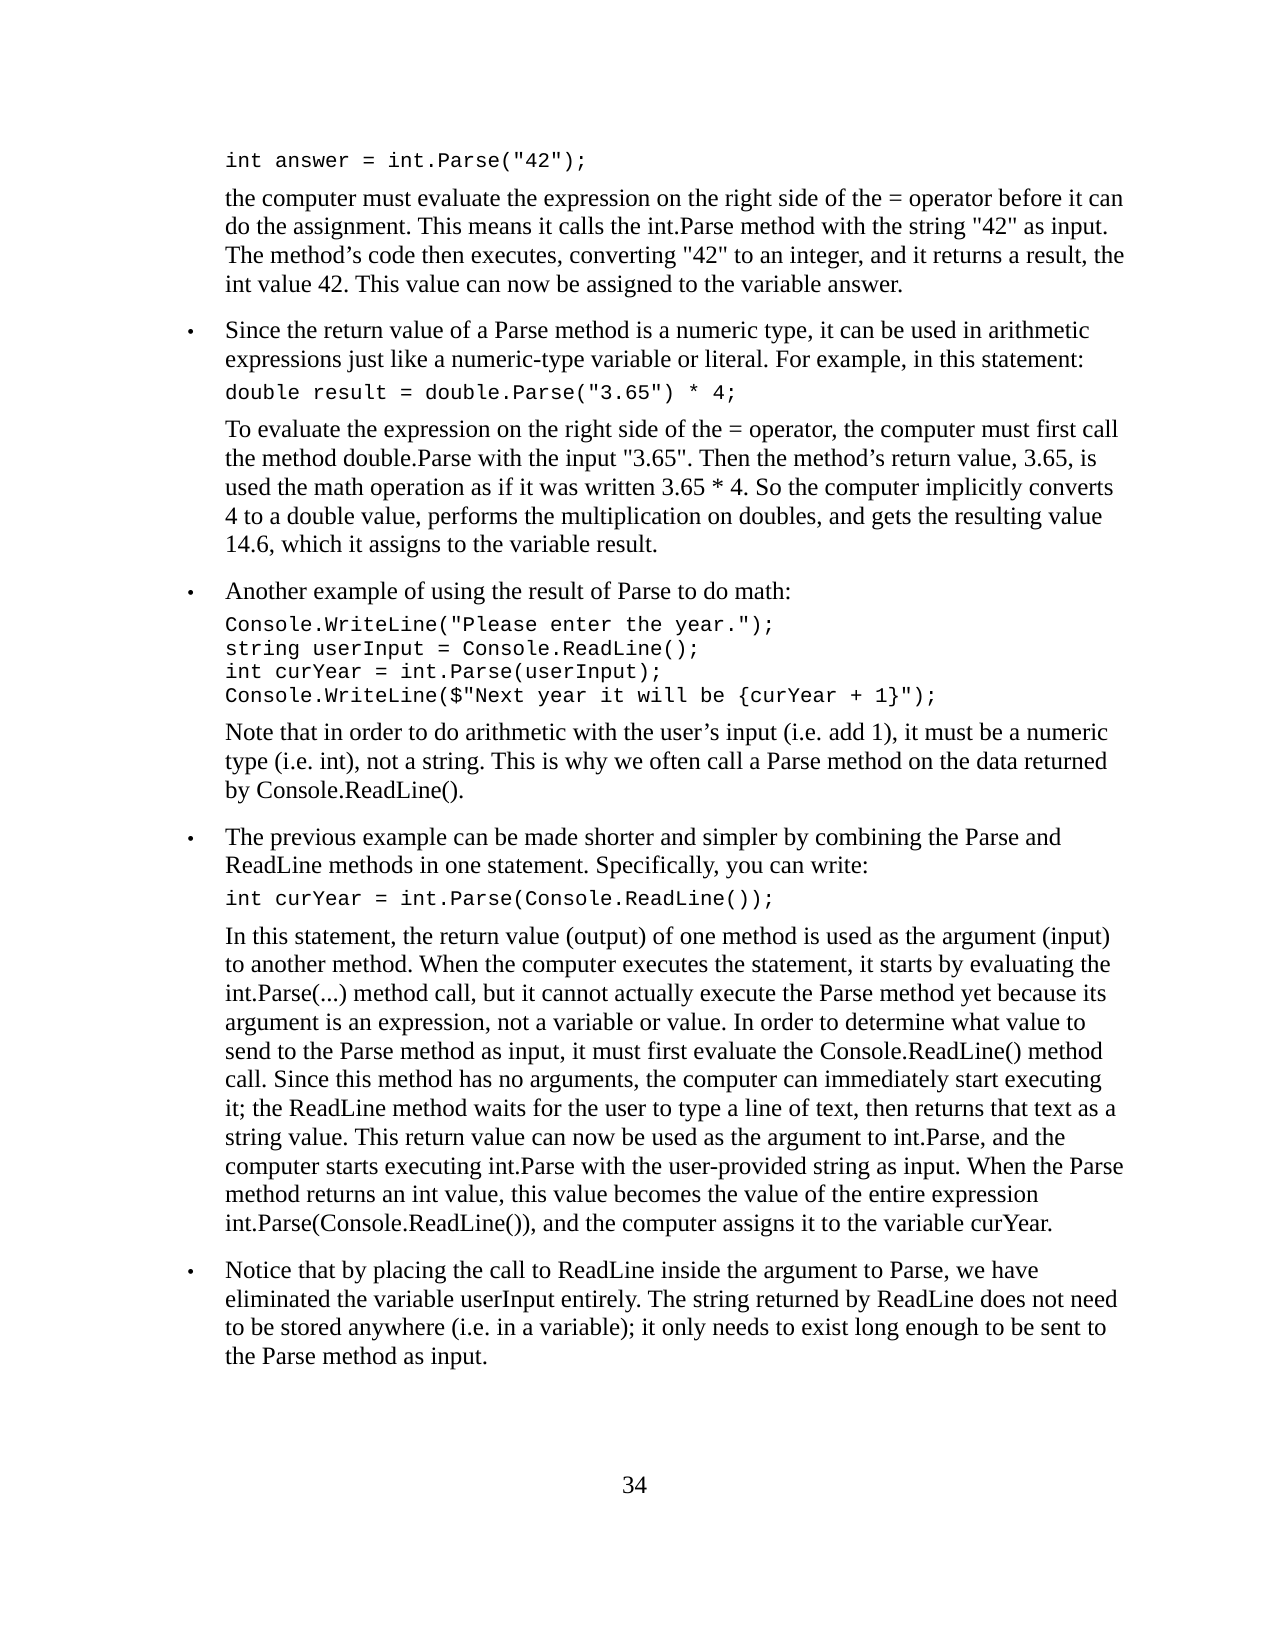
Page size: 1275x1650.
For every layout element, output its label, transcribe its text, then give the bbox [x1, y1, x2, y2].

list int curYear = int.Parse(Console.ReadLine()); [187, 888, 1125, 912]
list The previous example can be made shorter and simpler by combining the Parse and ReadLine methods in one statement. Specifically, you can write: [187, 822, 1125, 879]
list Console.WriteLine($"Next year it will be {curYear + 1}"); [187, 685, 1125, 708]
list double result = double.Parse("3.65") * 4; [187, 382, 1125, 406]
list Note that in order to do arithmetic with the user’s input (i.e. add 1), it must be a numeric type (i.e. int), not a string. This is why we often call a Parse method on the data returned by Console.ReadLine(). [187, 717, 1125, 804]
list int curYear = int.Parse(userInput); [187, 661, 1125, 685]
list To evaluate the expression on the right side of the = operator, the computer must first call the method double.Parse with the input "3.65". Then the method’s return value, 3.65, is used the math operation as if it was written 3.65 * 4. So the computer implicitly converts 4 to a double value, performs the multiplication on doubles, and gets the resulting value 14.6, which it assigns to the variable result. [187, 414, 1125, 558]
list the computer must evaluate the expression on the right side of the = operator before it can do the assignment. This means it calls the int.Parse method with the string "42" as input. The method’s code then executes, converting "42" to an integer, and it returns a result, the int value 42. This value can now be assigned to the variable answer. [187, 183, 1125, 298]
list int answer = int.Parse("42"); [187, 150, 1125, 174]
list Another example of using the result of Parse to do math: [187, 576, 1125, 605]
list Since the return value of a Parse method is a numeric type, it can be used in arithmetic expressions just like a numeric-type variable or literal. For example, in this statement: [187, 316, 1125, 373]
list Notice that by placing the call to ReadLine inside the argument to Parse, we have eliminated the variable userInput entirely. The string returned by ReadLine does not need to be stored anywhere (i.e. in a variable); it only needs to exist long enough to be sent to the Parse method as input. [187, 1255, 1125, 1370]
list Console.WriteLine("Please enter the year."); [187, 614, 1125, 638]
list string userInput = Console.ReadLine(); [187, 638, 1125, 661]
list In this statement, the return value (output) of one method is used as the argument (input) to another method. When the computer executes the statement, it starts by evaluating the int.Parse(...) method call, but it cannot actually execute the Parse method yet because its argument is an expression, not a variable or value. In order to determine what value to send to the Parse method as input, it must first evaluate the Console.ReadLine() method call. Since this method has no arguments, the computer can immediately start executing it; the ReadLine method waits for the user to type a line of text, then returns that text as a string value. This return value can now be used as the argument to int.Parse, and the computer starts executing int.Parse with the user-provided string as input. When the Parse method returns an int value, this value becomes the value of the entire expression int.Parse(Console.ReadLine()), and the computer assigns it to the variable curYear. [187, 921, 1125, 1237]
